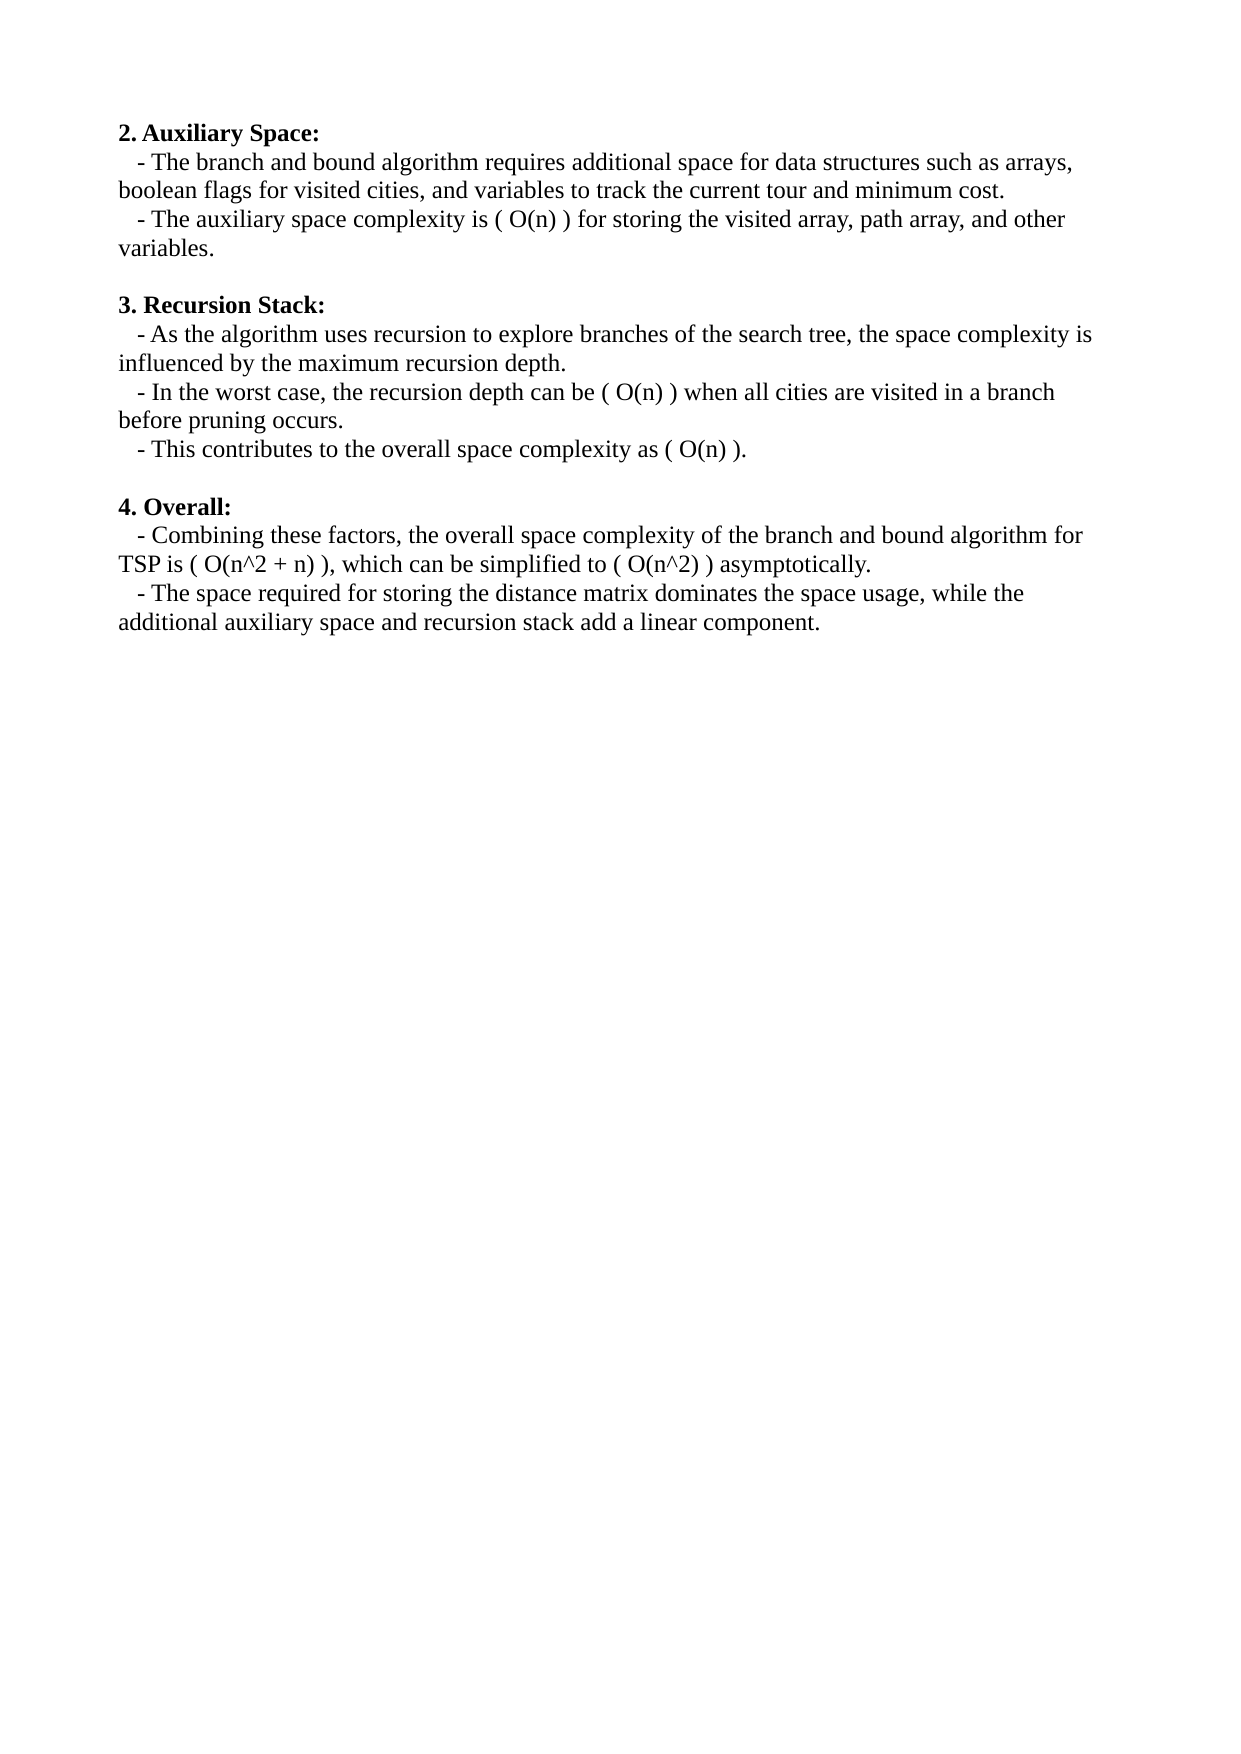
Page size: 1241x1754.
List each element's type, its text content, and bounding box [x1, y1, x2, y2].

text - As the algorithm uses recursion to explore branches of the search tree, the space complexity is influenced by the maximum recursion depth. [118, 319, 1122, 377]
text - The space required for storing the distance matrix dominates the space usage, while the additional auxiliary space and recursion stack add a linear component. [118, 578, 1122, 636]
text - In the worst case, the recursion depth can be ( O(n) ) when all cities are visited in a branch before pruning occurs. [118, 377, 1122, 434]
text 3. Recursion Stack: [118, 291, 1122, 319]
text - Combining these factors, the overall space complexity of the branch and bound algorithm for TSP is ( O(n^2 + n) ), which can be simplified to ( O(n^2) ) asymptotically. [118, 521, 1122, 578]
text - The auxiliary space complexity is ( O(n) ) for storing the visited array, path array, and other variables. [118, 204, 1122, 262]
text 2. Auxiliary Space: [118, 118, 1122, 147]
text - The branch and bound algorithm requires additional space for data structures such as arrays, boolean flags for visited cities, and variables to track the current tour and minimum cost. [118, 147, 1122, 204]
text 4. Overall: [118, 492, 1122, 521]
text - This contributes to the overall space complexity as ( O(n) ). [118, 434, 1122, 463]
